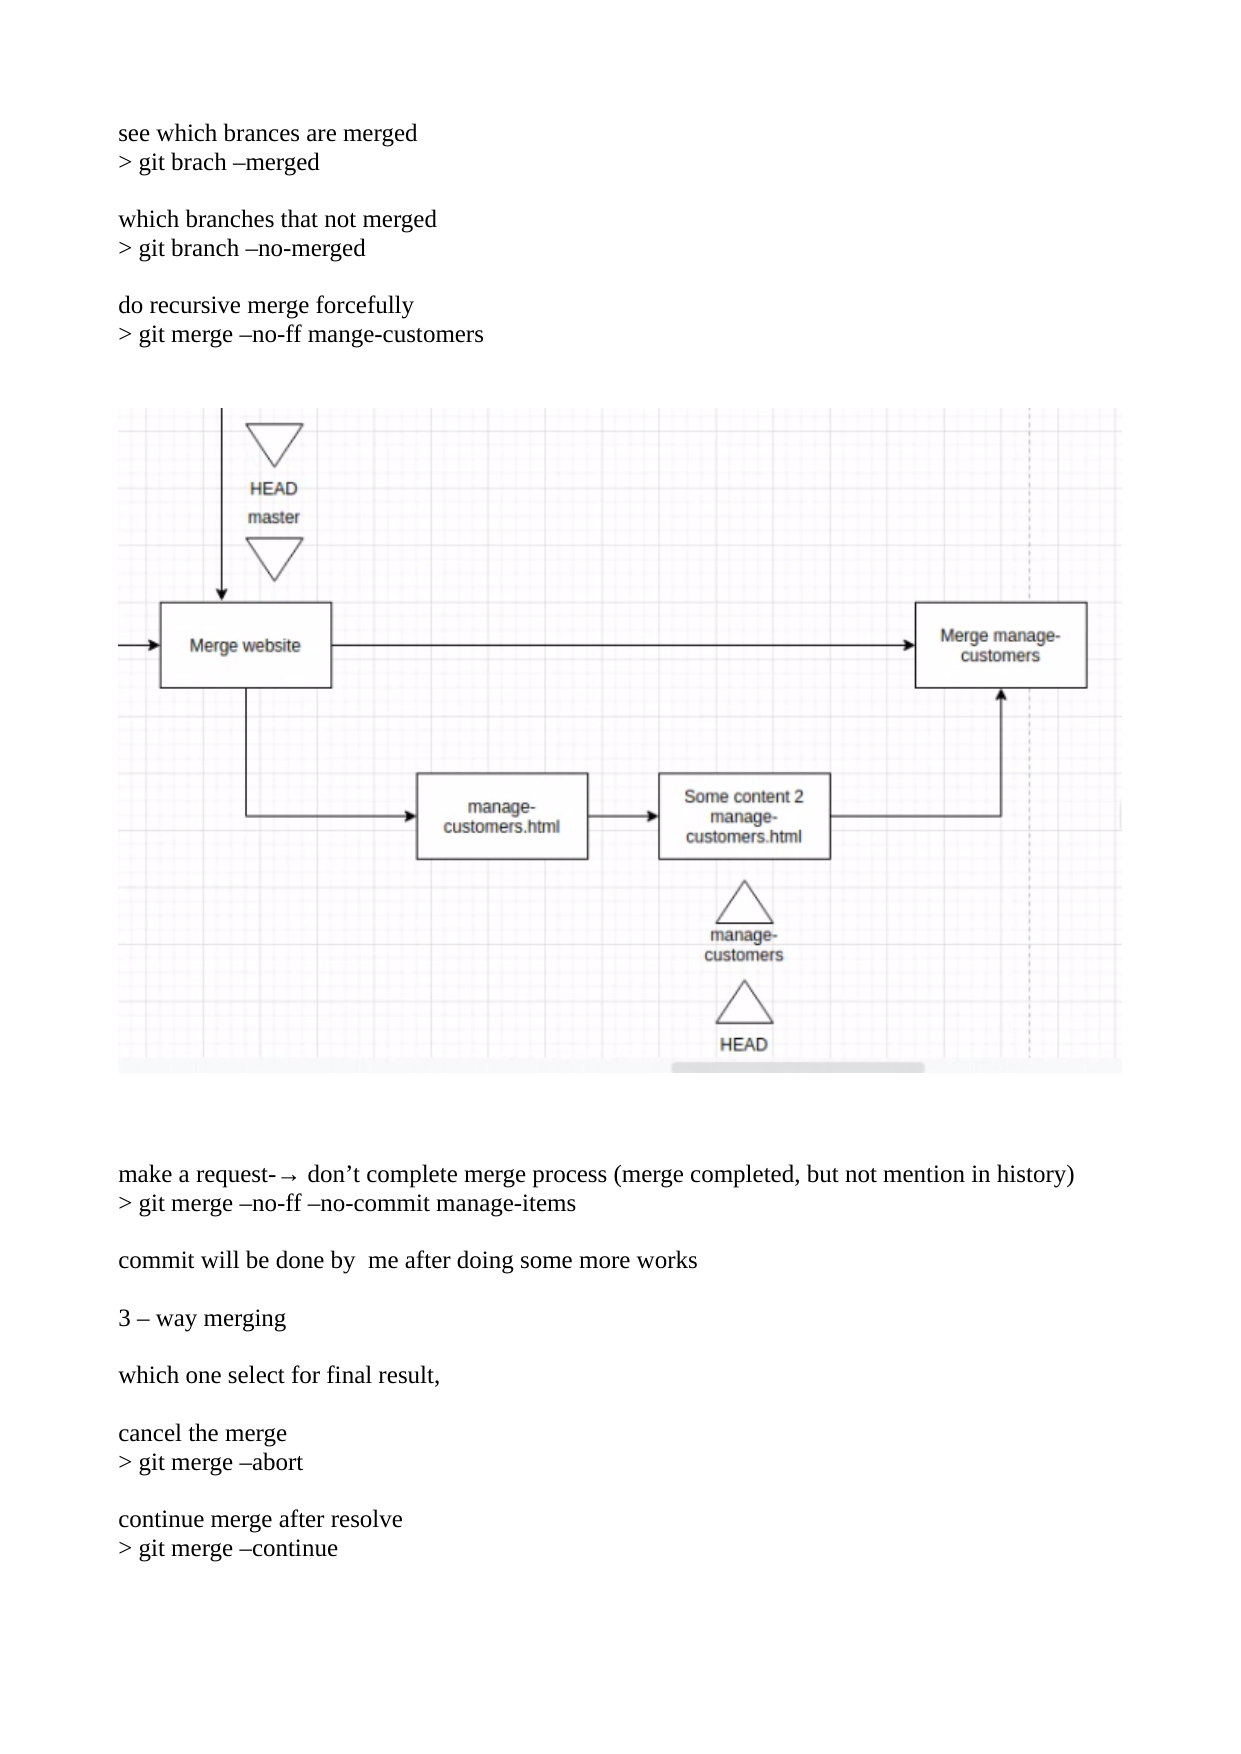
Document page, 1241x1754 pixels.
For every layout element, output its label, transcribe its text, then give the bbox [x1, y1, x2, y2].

text do recursive merge forcefully [118, 291, 1122, 319]
text see which brances are merged [118, 118, 1122, 147]
text > git merge –no-ff mange-customers [118, 319, 1122, 348]
text commit will be done by me after doing some more works [118, 1245, 1122, 1274]
text > git merge –continue [118, 1533, 1122, 1562]
text which one select for final result, [118, 1360, 1122, 1389]
text > git brach –merged [118, 147, 1122, 176]
text > git merge –no-ff –no-commit manage-items [118, 1188, 1122, 1217]
text cancel the merge [118, 1418, 1122, 1447]
text which branches that not merged [118, 204, 1122, 233]
text > git branch –no-merged [118, 233, 1122, 262]
text 3 – way merging [118, 1303, 1122, 1332]
picture [118, 408, 1123, 1073]
text continue merge after resolve [118, 1504, 1122, 1533]
text make a request-→ don’t complete merge process (merge completed, but not mention in history) [118, 1159, 1122, 1188]
text > git merge –abort [118, 1447, 1122, 1475]
